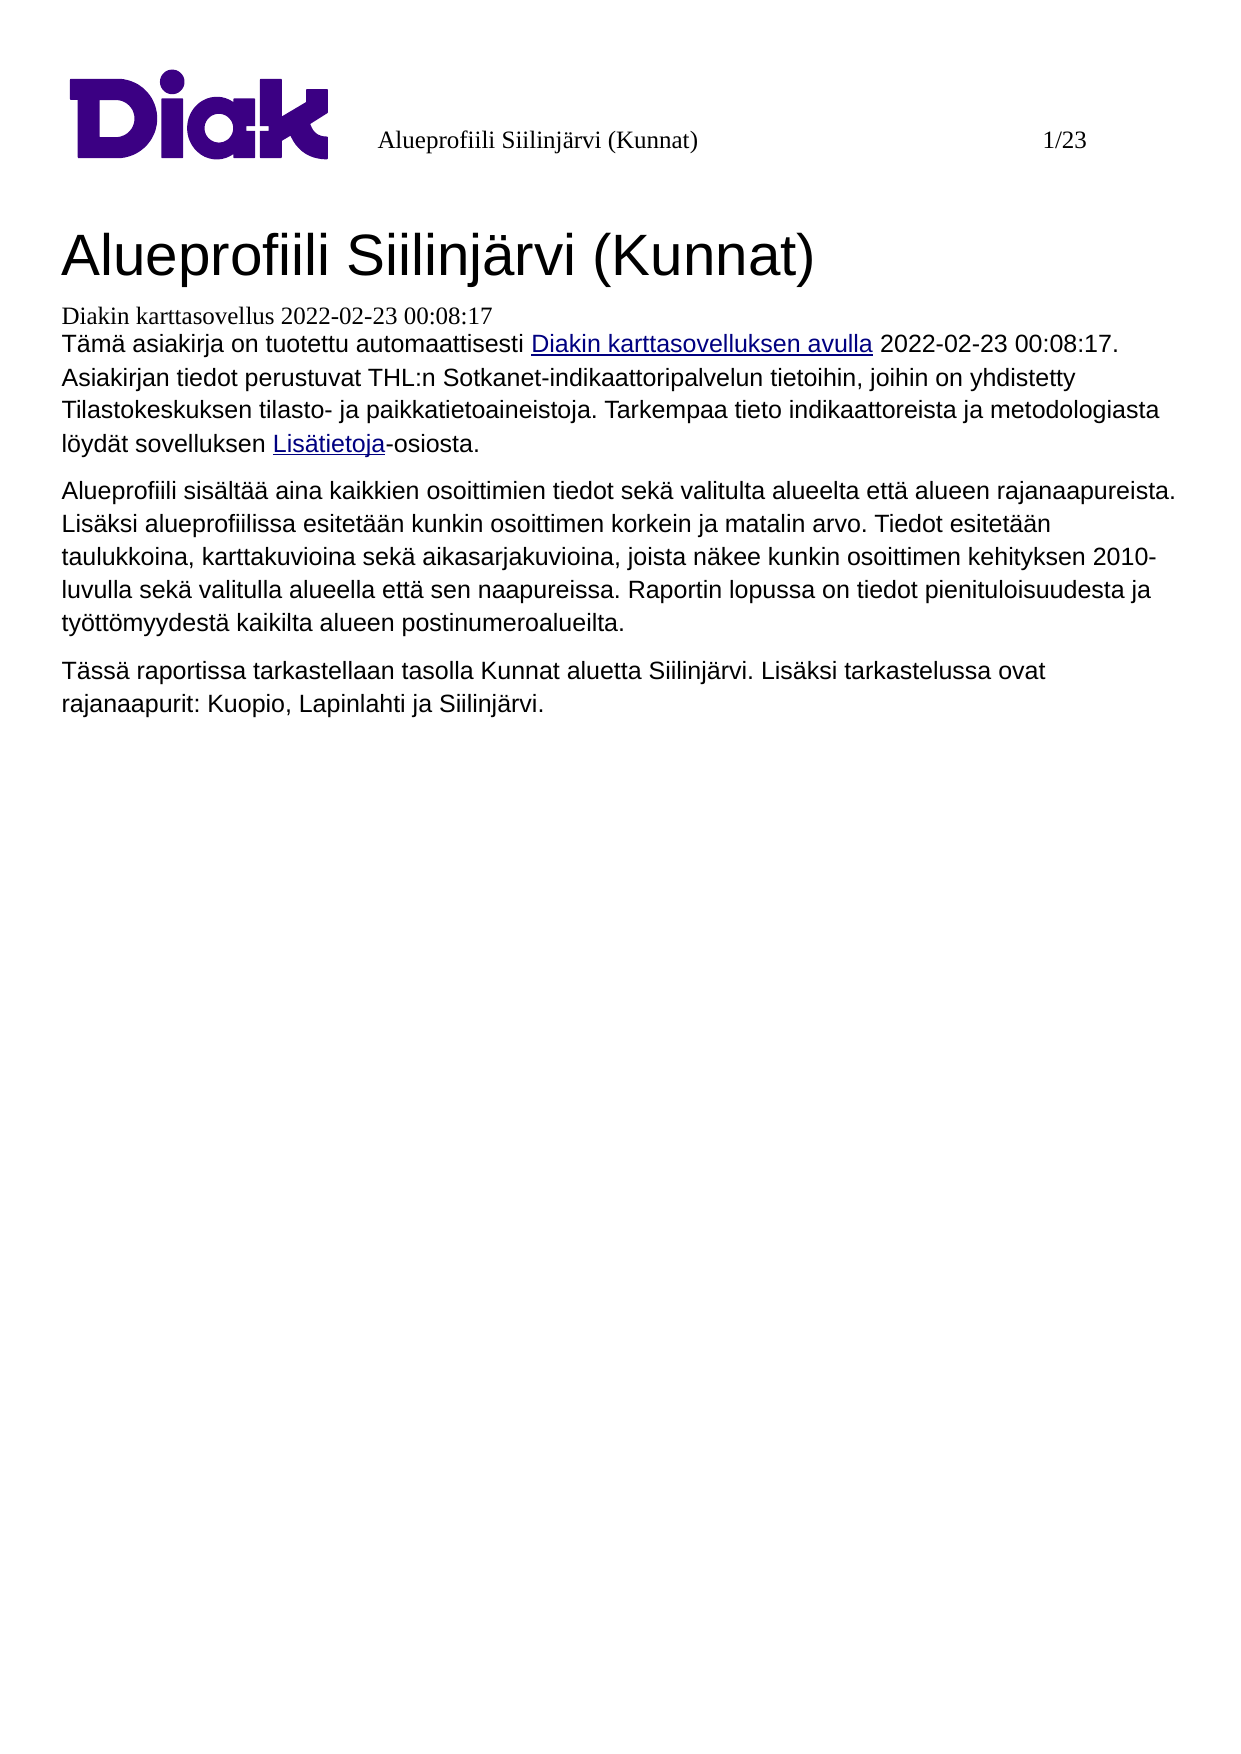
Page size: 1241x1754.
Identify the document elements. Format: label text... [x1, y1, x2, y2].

title Alueprofiili Siilinjärvi (Kunnat) [61, 221, 1179, 288]
text Tämä asiakirja on tuotettu automaattisesti Diakin karttasovelluksen avulla 2022-02-23 00:08:17. Asiakirjan tiedot perustuvat THL:n Sotkanet-indikaattoripalvelun tietoihin, joihin on yhdistetty Tilastokeskuksen tilasto- ja paikkatietoaineistoja. Tarkempaa tieto indikaattoreista ja metodologiasta löydät sovelluksen Lisätietoja-osiosta. [61, 329, 1179, 457]
text Diakin karttasovellus 2022-02-23 00:08:17 [61, 301, 1179, 329]
text Tässä raportissa tarkastellaan tasolla Kunnat aluetta Siilinjärvi. Lisäksi tarkastelussa ovat rajanaapurit: Kuopio, Lapinlahti ja Siilinjärvi. [61, 656, 1179, 718]
text Alueprofiili sisältää aina kaikkien osoittimien tiedot sekä valitulta alueelta että alueen rajanaapureista. Lisäksi alueprofiilissa esitetään kunkin osoittimen korkein ja matalin arvo. Tiedot esitetään taulukkoina, karttakuvioina sekä aikasarjakuvioina, joista näkee kunkin osoittimen kehityksen 2010-luvulla sekä valitulla alueella että sen naapureissa. Raportin lopussa on tiedot pienituloisuudesta ja työttömyydestä kaikilta alueen postinumeroalueilta. [61, 476, 1179, 637]
